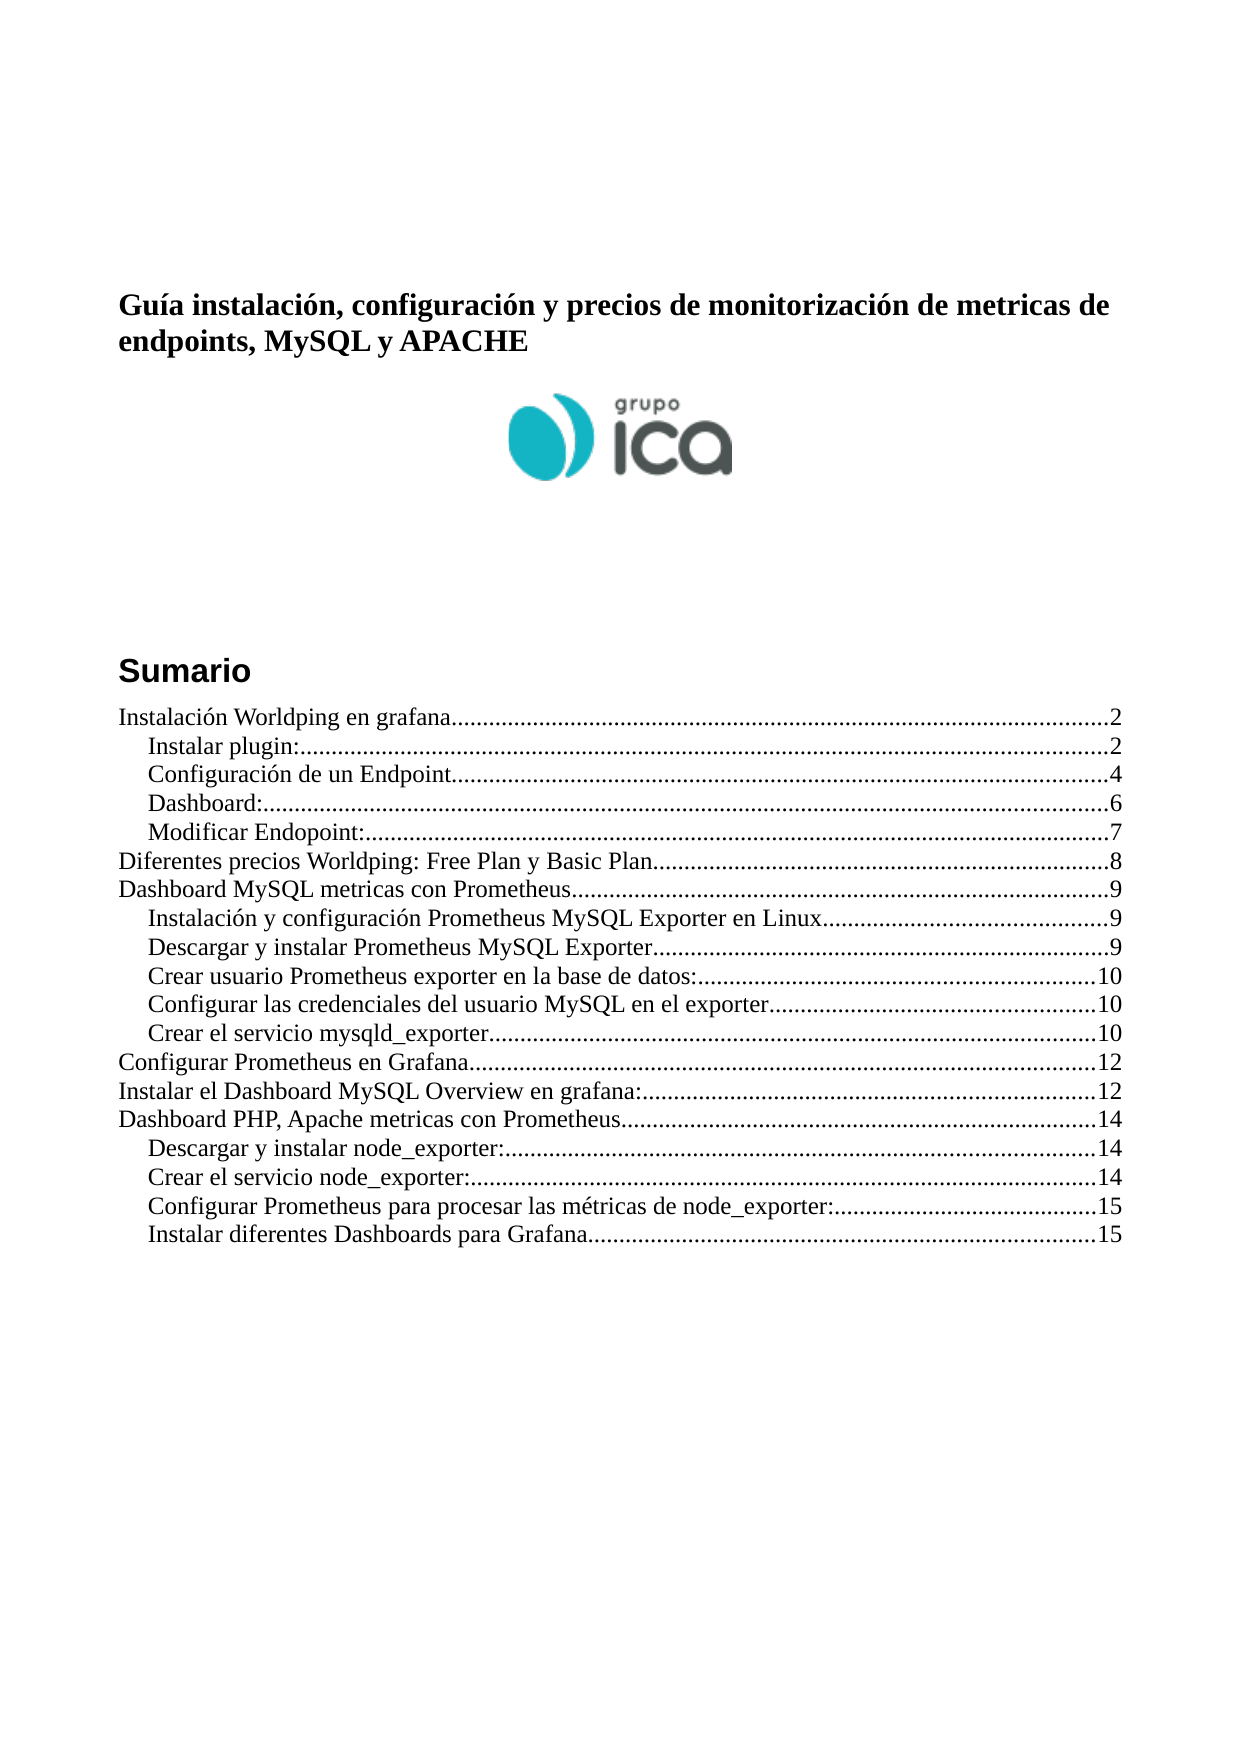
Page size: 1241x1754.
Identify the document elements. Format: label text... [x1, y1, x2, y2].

text Configurar Prometheus para procesar las métricas de node_exporter: 15 [148, 1191, 1122, 1219]
text Descargar y instalar node_exporter: 14 [148, 1133, 1122, 1162]
text Descargar y instalar Prometheus MySQL Exporter 9 [148, 932, 1122, 961]
text Instalación y configuración Prometheus MySQL Exporter en Linux 9 [148, 903, 1122, 932]
text Configurar Prometheus en Grafana 12 [118, 1047, 1122, 1076]
text Instalación Worldping en grafana 2 [118, 702, 1122, 731]
picture [508, 391, 732, 484]
text Guía instalación, configuración y precios de monitorización de metricas de endpoints, MySQL y APACHE [118, 286, 1122, 358]
text Instalar diferentes Dashboards para Grafana 15 [148, 1219, 1122, 1248]
text Modificar Endopoint: 7 [148, 817, 1122, 846]
text Instalar plugin: 2 [148, 731, 1122, 759]
text Instalar el Dashboard MySQL Overview en grafana: 12 [118, 1076, 1122, 1104]
text Dashboard PHP, Apache metricas con Prometheus 14 [118, 1104, 1122, 1133]
text Dashboard MySQL metricas con Prometheus 9 [118, 874, 1122, 903]
text Configurar las credenciales del usuario MySQL en el exporter 10 [148, 989, 1122, 1018]
text Crear el servicio mysqld_exporter 10 [148, 1018, 1122, 1047]
text Crear el servicio node_exporter: 14 [148, 1162, 1122, 1191]
text Dashboard: 6 [148, 788, 1122, 817]
text Crear usuario Prometheus exporter en la base de datos: 10 [148, 961, 1122, 989]
subtitle Sumario [118, 651, 1122, 689]
text Diferentes precios Worldping: Free Plan y Basic Plan 8 [118, 846, 1122, 874]
text Configuración de un Endpoint 4 [148, 759, 1122, 788]
